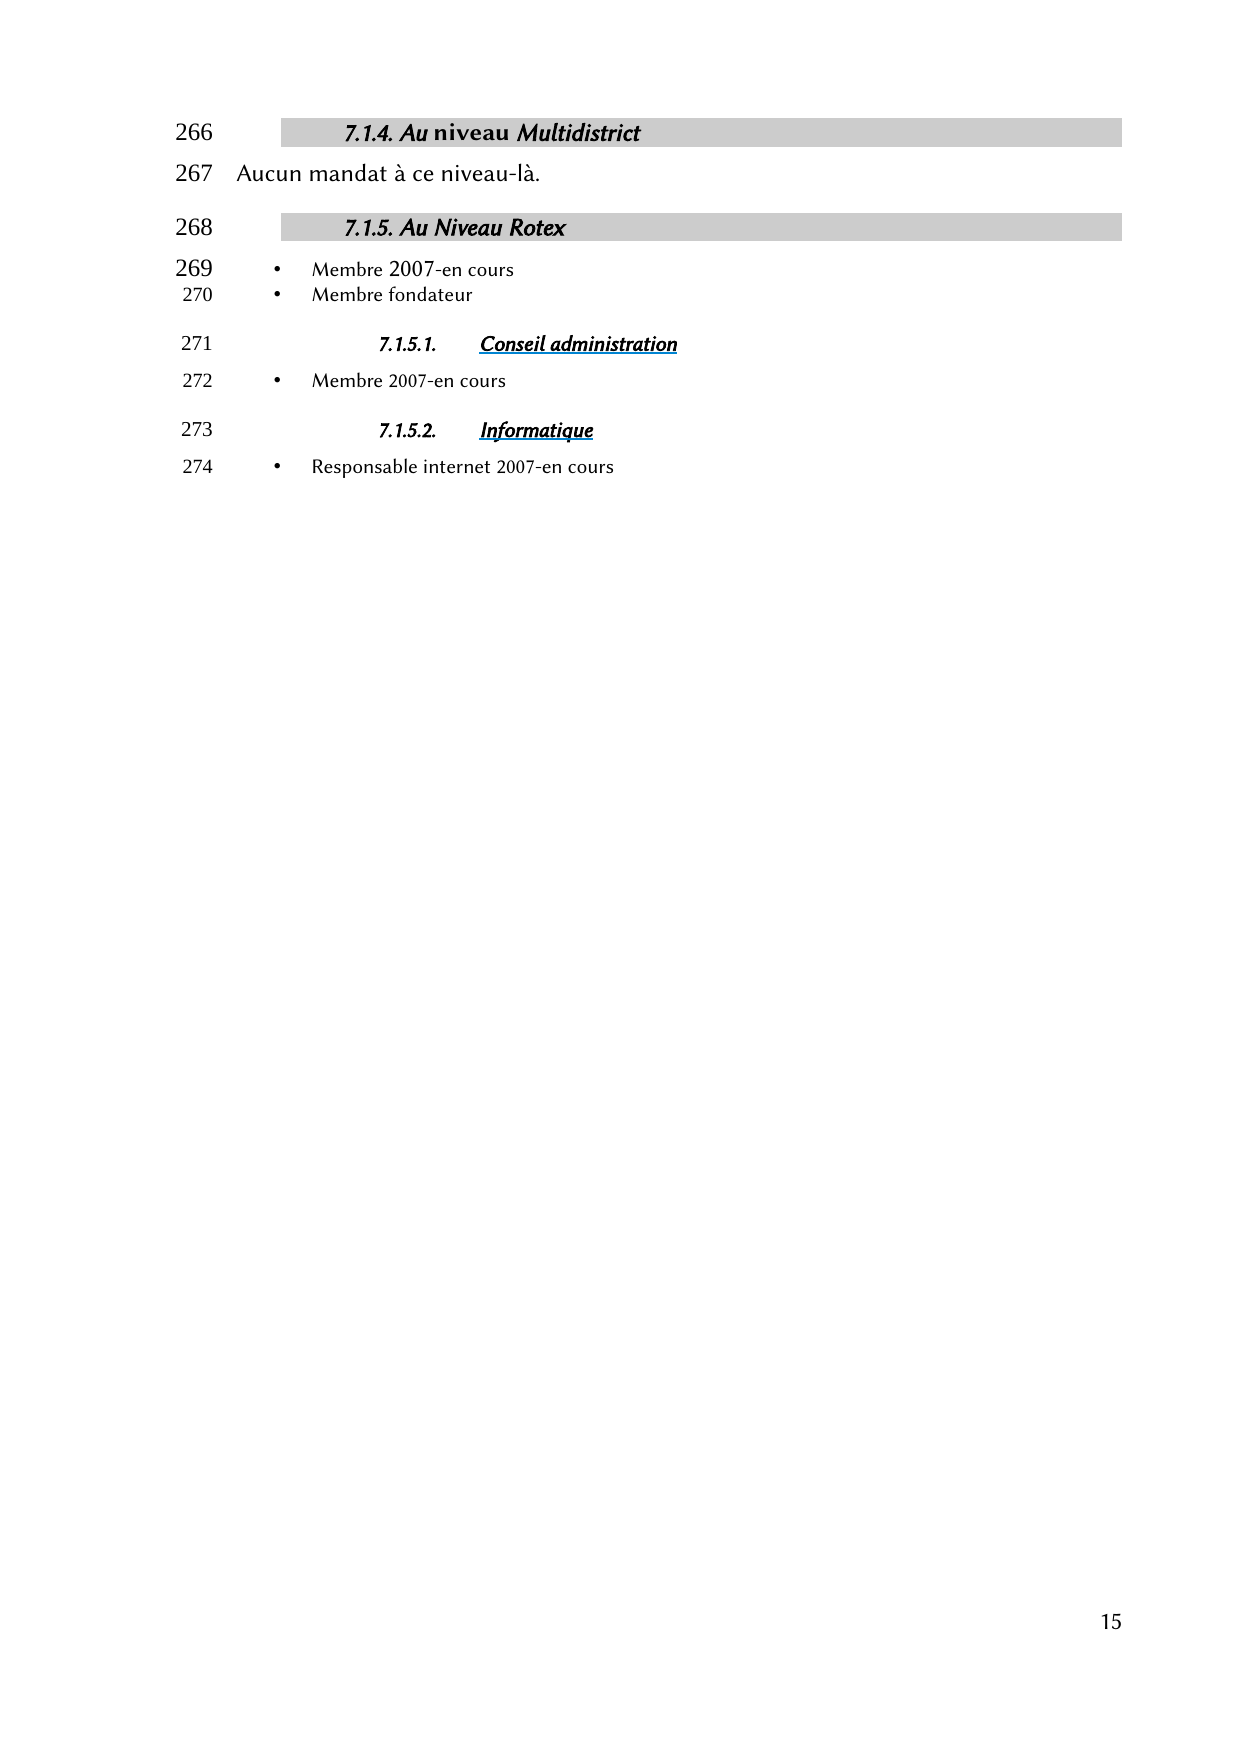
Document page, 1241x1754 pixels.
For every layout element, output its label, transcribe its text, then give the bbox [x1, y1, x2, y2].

subtitle Conseil administration [257, 331, 1122, 356]
subtitle Au Niveau Rotex [566, 213, 1122, 241]
subtitle Informatique [257, 417, 1122, 442]
list Responsable internet 2007-en cours [274, 454, 1122, 478]
subtitle Au niveau Multidistrict [641, 118, 1122, 147]
subtitle Au niveau Multidistrict [281, 118, 399, 147]
list Membre fondateur [274, 282, 1122, 306]
list Membre 2007-en cours [274, 254, 1122, 282]
subtitle Au Niveau Rotex [281, 213, 399, 241]
text Aucun mandat à ce niveau-là. [236, 159, 1122, 188]
list Membre 2007-en cours [274, 368, 1122, 392]
